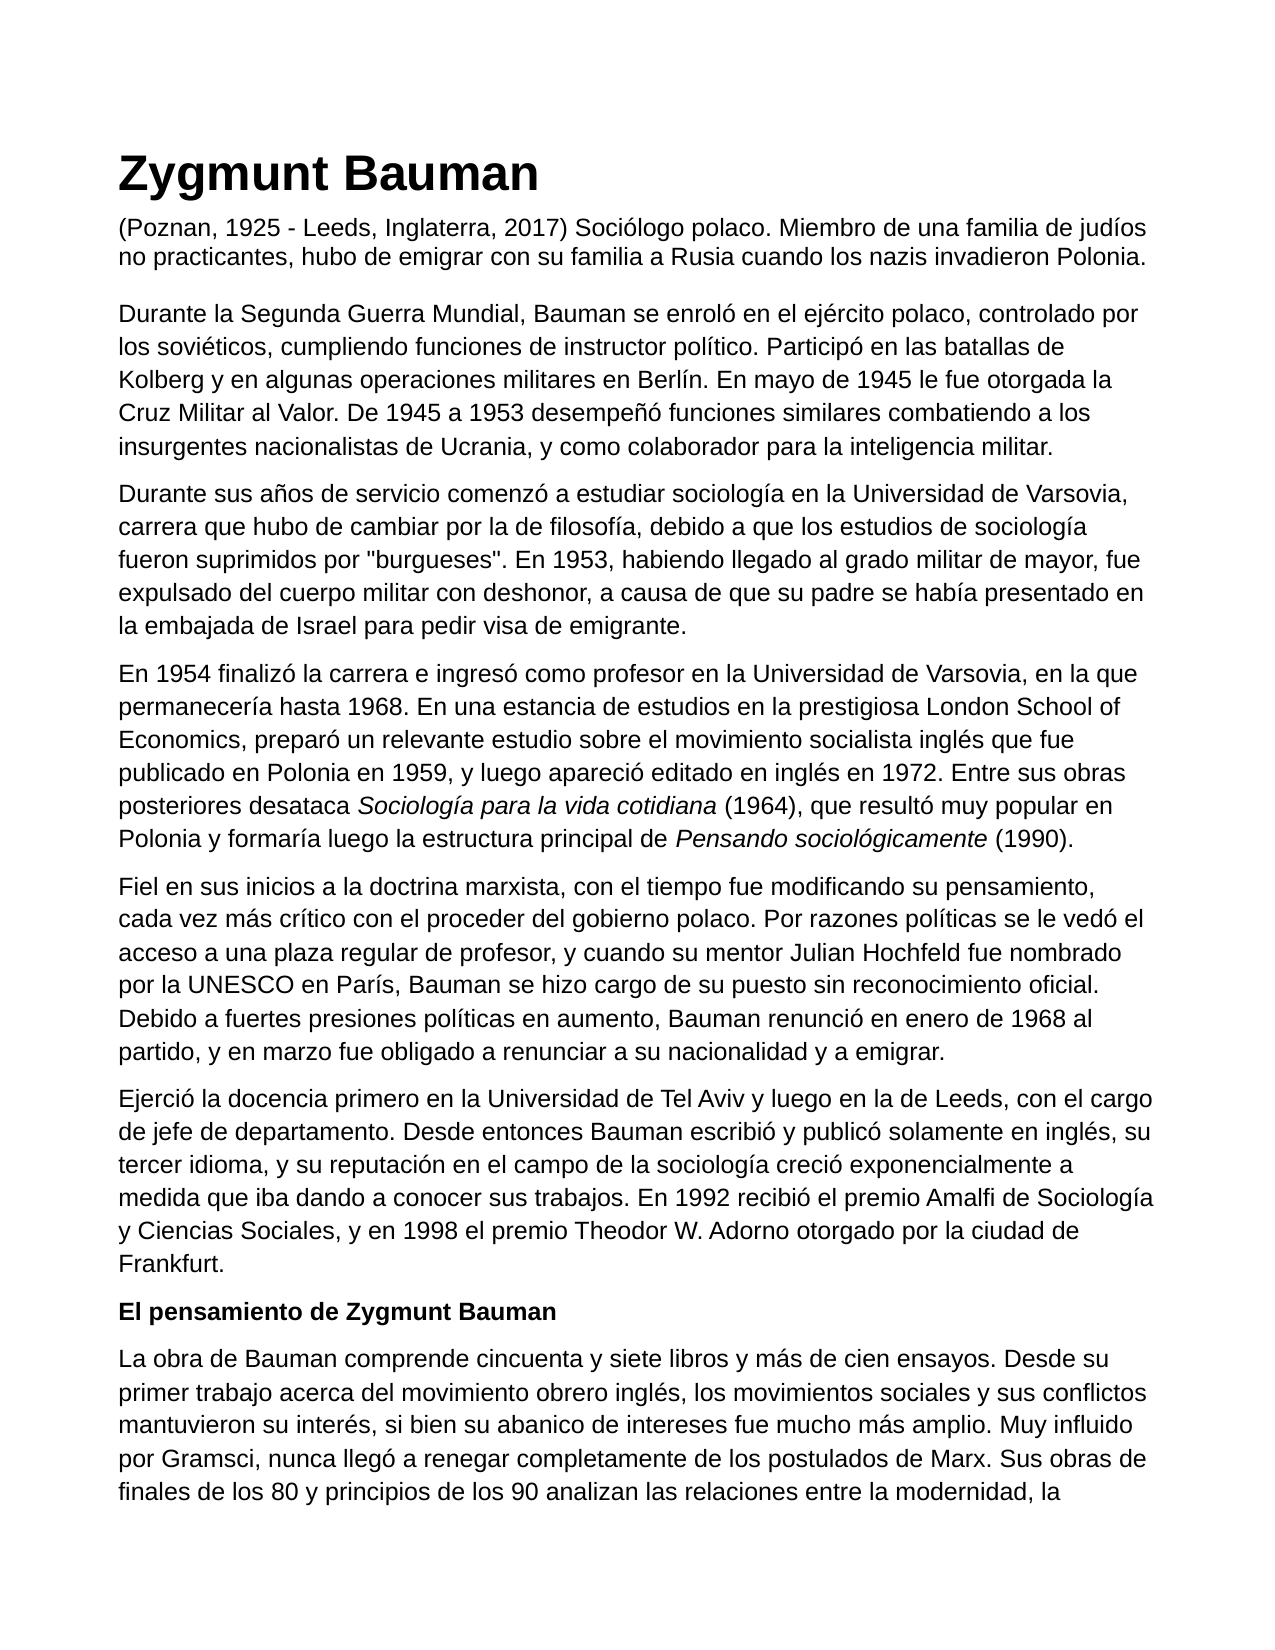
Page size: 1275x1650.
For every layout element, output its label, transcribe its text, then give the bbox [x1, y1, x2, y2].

text Durante sus años de servicio comenzó a estudiar sociología en la Universidad de Varsovia, carrera que hubo de cambiar por la de filosofía, debido a que los estudios de sociología fueron suprimidos por "burgueses". En 1953, habiendo llegado al grado militar de mayor, fue expulsado del cuerpo militar con deshonor, a causa de que su padre se había presentado en la embajada de Israel para pedir visa de emigrante. [118, 479, 1157, 640]
text Durante la Segunda Guerra Mundial, Bauman se enroló en el ejército polaco, controlado por los soviéticos, cumpliendo funciones de instructor político. Participó en las batallas de Kolberg y en algunas operaciones militares en Berlín. En mayo de 1945 le fue otorgada la Cruz Militar al Valor. De 1945 a 1953 desempeñó funciones similares combatiendo a los insurgentes nacionalistas de Ucrania, y como colaborador para la inteligencia militar. [118, 299, 1157, 460]
text (Poznan, 1925 - Leeds, Inglaterra, 2017) Sociólogo polaco. Miembro de una familia de judíos no practicantes, hubo de emigrar con su familia a Rusia cuando los nazis invadieron Polonia. [118, 213, 1157, 271]
subtitle Zygmunt Bauman [118, 143, 1157, 201]
text Fiel en sus inicios a la doctrina marxista, con el tiempo fue modificando su pensamiento, cada vez más crítico con el proceder del gobierno polaco. Por razones políticas se le vedó el acceso a una plaza regular de profesor, y cuando su mentor Julian Hochfeld fue nombrado por la UNESCO en París, Bauman se hizo cargo de su puesto sin reconocimiento oficial. Debido a fuertes presiones políticas en aumento, Bauman renunció en enero de 1968 al partido, y en marzo fue obligado a renunciar a su nacionalidad y a emigrar. [118, 871, 1157, 1065]
text En 1954 finalizó la carrera e ingresó como profesor en la Universidad de Varsovia, en la que permanecería hasta 1968. En una estancia de estudios en la prestigiosa London School of Economics, preparó un relevante estudio sobre el movimiento socialista inglés que fue publicado en Polonia en 1959, y luego apareció editado en inglés en 1972. Entre sus obras posteriores desataca Sociología para la vida cotidiana (1964), que resultó muy popular en Polonia y formaría luego la estructura principal de Pensando sociológicamente (1990). [118, 659, 1157, 853]
text La obra de Bauman comprende cincuenta y siete libros y más de cien ensayos. Desde su primer trabajo acerca del movimiento obrero inglés, los movimientos sociales y sus conflictos mantuvieron su interés, si bien su abanico de intereses fue mucho más amplio. Muy influido por Gramsci, nunca llegó a renegar completamente de los postulados de Marx. Sus obras de finales de los 80 y principios de los 90 analizan las relaciones entre la modernidad, la [118, 1344, 1157, 1505]
text El pensamiento de Zygmunt Bauman [118, 1297, 1157, 1326]
text Ejerció la docencia primero en la Universidad de Tel Aviv y luego en la de Leeds, con el cargo de jefe de departamento. Desde entonces Bauman escribió y publicó solamente en inglés, su tercer idioma, y su reputación en el campo de la sociología creció exponencialmente a medida que iba dando a conocer sus trabajos. En 1992 recibió el premio Amalfi de Sociología y Ciencias Sociales, y en 1998 el premio Theodor W. Adorno otorgado por la ciudad de Frankfurt. [118, 1084, 1157, 1278]
